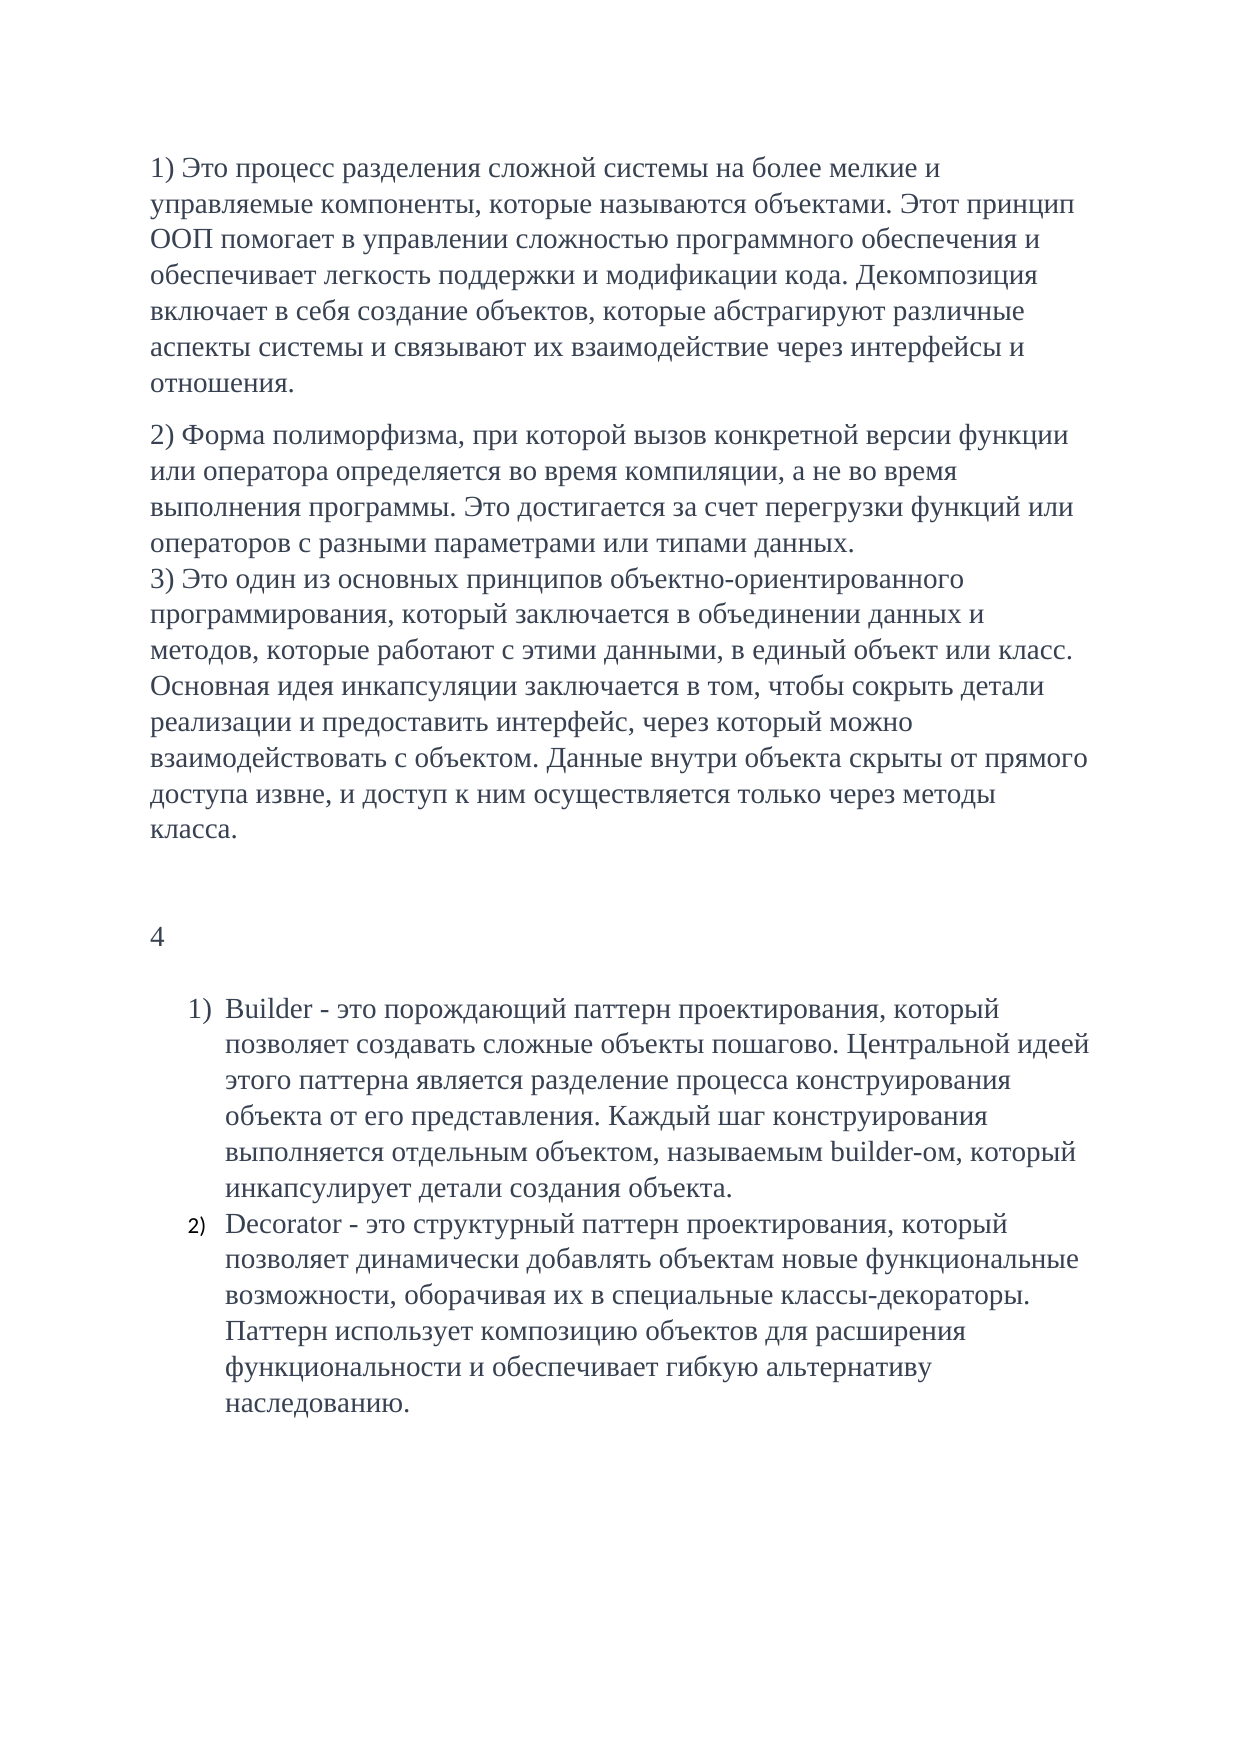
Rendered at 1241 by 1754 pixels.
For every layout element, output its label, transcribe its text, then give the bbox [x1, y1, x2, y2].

text 1) Это процесс разделения сложной системы на более мелкие и управляемые компоненты, которые называются объектами. Этот принцип ООП помогает в управлении сложностью программного обеспечения и обеспечивает легкость поддержки и модификации кода. Декомпозиция включает в себя создание объектов, которые абстрагируют различные аспекты системы и связывают их взаимодействие через интерфейсы и отношения. [150, 150, 1090, 398]
list Builder - это порождающий паттерн проектирования, который позволяет создавать сложные объекты пошагово. Центральной идеей этого паттерна является разделение процесса конструирования объекта от его представления. Каждый шаг конструирования выполняется отдельным объектом, называемым builder-ом, который инкапсулирует детали создания объекта. [187, 991, 1090, 1203]
list Decorator - это структурный паттерн проектирования, который позволяет динамически добавлять объектам новые функциональные возможности, оборачивая их в специальные классы-декораторы. Паттерн использует композицию объектов для расширения функциональности и обеспечивает гибкую альтернативу наследованию. [187, 1206, 1090, 1418]
text 4 [150, 919, 1090, 953]
text 2) Форма полиморфизма, при которой вызов конкретной версии функции или оператора определяется во время компиляции, а не во время выполнения программы. Это достигается за счет перегрузки функций или операторов с разными параметрами или типами данных. [150, 417, 1090, 558]
text 3) Это один из основных принципов объектно-ориентированного программирования, который заключается в объединении данных и методов, которые работают с этими данными, в единый объект или класс. Основная идея инкапсуляции заключается в том, чтобы сокрыть детали реализации и предоставить интерфейс, через который можно взаимодействовать с объектом. Данные внутри объекта скрыты от прямого доступа извне, и доступ к ним осуществляется только через методы класса. [150, 561, 1090, 845]
